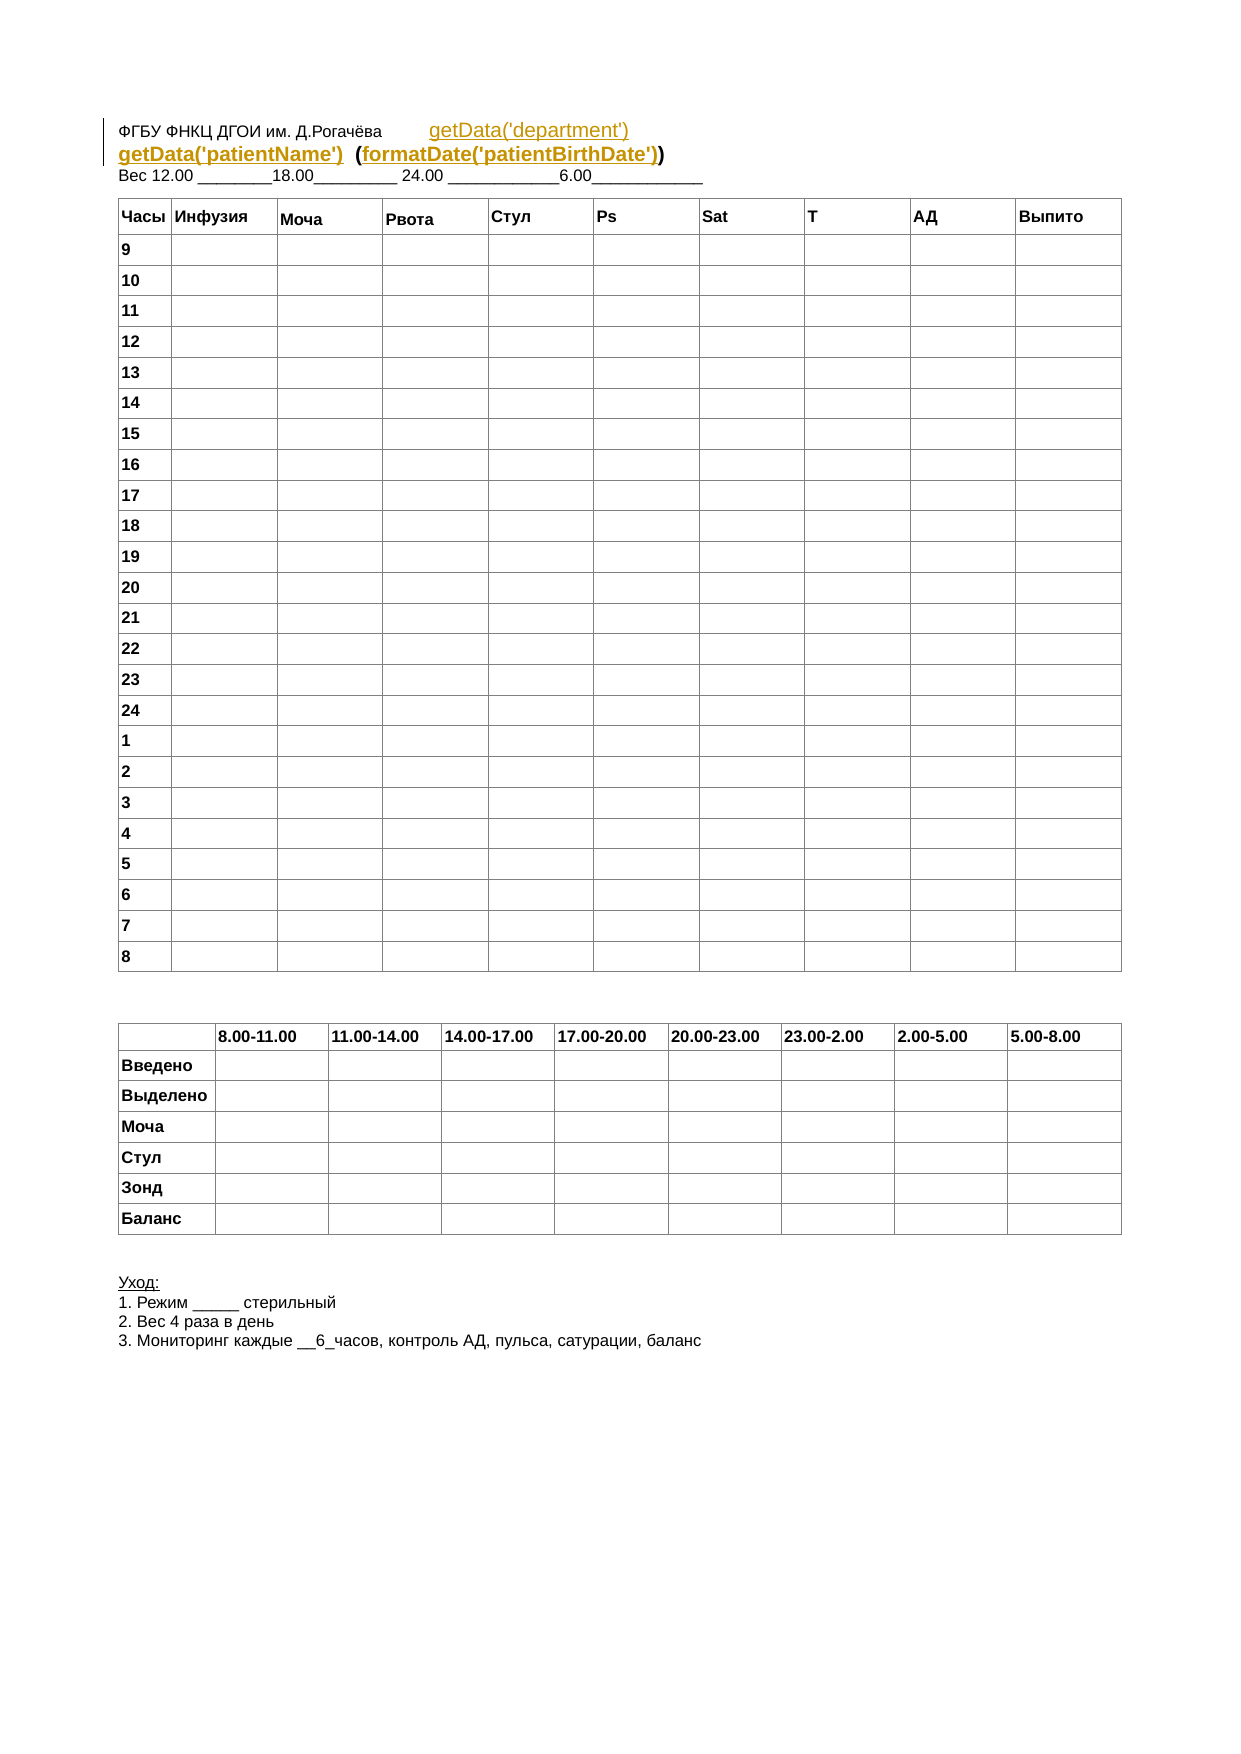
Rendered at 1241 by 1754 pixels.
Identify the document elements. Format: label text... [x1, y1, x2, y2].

table_cell [594, 296, 699, 326]
table_cell [1016, 911, 1121, 941]
table_cell [594, 327, 699, 357]
table_cell 3 [119, 788, 171, 818]
table_cell [278, 726, 382, 756]
table_cell [383, 696, 488, 725]
table_cell [172, 757, 277, 787]
table_cell [805, 665, 910, 695]
table_header 2.00-5.00 [895, 1024, 1007, 1049]
table_header 17.00-20.00 [555, 1024, 668, 1049]
table_cell [383, 542, 488, 572]
table_cell [669, 1081, 781, 1111]
table_cell [594, 389, 699, 418]
table_cell [594, 235, 699, 264]
table_cell [594, 849, 699, 879]
table_cell [911, 880, 1015, 910]
table_cell 7 [119, 911, 171, 941]
table_cell [700, 511, 804, 541]
table_cell [594, 604, 699, 633]
table_cell 16 [119, 450, 171, 479]
table_cell 10 [119, 266, 171, 295]
table_cell [278, 604, 382, 633]
table_cell [700, 726, 804, 756]
table_cell [700, 849, 804, 879]
table_cell [911, 788, 1015, 818]
table_cell [1016, 849, 1121, 879]
table_cell [172, 604, 277, 633]
table_cell [1016, 634, 1121, 664]
table_cell [278, 696, 382, 725]
table_cell [782, 1081, 894, 1111]
table_cell [278, 942, 382, 971]
table_cell [700, 911, 804, 941]
table_cell [805, 788, 910, 818]
table_cell [383, 849, 488, 879]
table_cell [911, 911, 1015, 941]
table_cell [172, 327, 277, 357]
table_cell [172, 481, 277, 510]
table_cell [489, 389, 593, 418]
table_cell [594, 511, 699, 541]
table_cell [489, 911, 593, 941]
table_header 8.00-11.00 [216, 1024, 328, 1049]
table_cell [555, 1204, 668, 1234]
table_cell [383, 419, 488, 449]
table_cell [805, 696, 910, 725]
table_cell [805, 358, 910, 387]
table_cell [700, 788, 804, 818]
table_cell [1016, 757, 1121, 787]
table_cell [1016, 296, 1121, 326]
table_cell [383, 327, 488, 357]
table_cell [278, 573, 382, 602]
table_cell [700, 266, 804, 295]
table_cell [383, 389, 488, 418]
table_cell [555, 1112, 668, 1142]
table_cell [594, 911, 699, 941]
table_cell Введено [119, 1051, 215, 1080]
table_cell [911, 511, 1015, 541]
table_cell [1016, 266, 1121, 295]
table_cell [216, 1081, 328, 1111]
table_cell [805, 327, 910, 357]
table_cell [383, 266, 488, 295]
table_cell [216, 1174, 328, 1203]
table_cell [489, 327, 593, 357]
table_cell [594, 266, 699, 295]
table_cell [172, 788, 277, 818]
table_cell [594, 819, 699, 848]
table_cell [594, 757, 699, 787]
table_cell [216, 1051, 328, 1080]
table_cell [805, 481, 910, 510]
table_cell [489, 880, 593, 910]
table_cell [805, 296, 910, 326]
table_cell [895, 1204, 1007, 1234]
table_cell 4 [119, 819, 171, 848]
table_cell [278, 880, 382, 910]
table_cell [278, 542, 382, 572]
table_cell [594, 696, 699, 725]
table_header 5.00-8.00 [1008, 1024, 1121, 1049]
table_cell [278, 235, 382, 264]
table_cell [1016, 419, 1121, 449]
table_cell [329, 1112, 441, 1142]
table_cell [278, 389, 382, 418]
table_cell [669, 1051, 781, 1080]
table_cell [594, 634, 699, 664]
table_cell [278, 757, 382, 787]
table_cell [489, 419, 593, 449]
table_cell [594, 542, 699, 572]
table_cell [383, 911, 488, 941]
table_cell [383, 481, 488, 510]
table_cell 12 [119, 327, 171, 357]
table_cell [700, 696, 804, 725]
table_cell [555, 1081, 668, 1111]
table_cell [172, 665, 277, 695]
table_cell [216, 1204, 328, 1234]
table_cell [669, 1204, 781, 1234]
table_cell [594, 358, 699, 387]
table_cell [1016, 665, 1121, 695]
table_cell [782, 1051, 894, 1080]
table_cell [172, 266, 277, 295]
table_cell [700, 358, 804, 387]
table_cell [594, 481, 699, 510]
table_cell [278, 327, 382, 357]
table_cell [594, 419, 699, 449]
table_cell [329, 1174, 441, 1203]
table_cell 23 [119, 665, 171, 695]
table_cell [1016, 358, 1121, 387]
table_cell [805, 880, 910, 910]
table_cell [911, 327, 1015, 357]
table_cell [700, 634, 804, 664]
table_cell [782, 1204, 894, 1234]
table_cell 9 [119, 235, 171, 264]
table_cell Баланс [119, 1204, 215, 1234]
table_cell [383, 450, 488, 479]
table_cell 19 [119, 542, 171, 572]
table_cell [329, 1143, 441, 1172]
table_cell [700, 942, 804, 971]
table_cell [278, 511, 382, 541]
table_cell [172, 511, 277, 541]
table_cell 20 [119, 573, 171, 602]
table_header Стул [489, 199, 593, 234]
table_cell [442, 1143, 554, 1172]
table_cell [383, 819, 488, 848]
table_cell [329, 1081, 441, 1111]
table_cell 5 [119, 849, 171, 879]
table_cell [329, 1051, 441, 1080]
table_cell [1016, 327, 1121, 357]
table_cell [805, 911, 910, 941]
table_cell [911, 757, 1015, 787]
table_cell [172, 358, 277, 387]
table_cell [669, 1143, 781, 1172]
table_cell [700, 389, 804, 418]
table_cell [1016, 788, 1121, 818]
table_cell [172, 696, 277, 725]
table_cell Выделено [119, 1081, 215, 1111]
text ФГБУ ФНКЦ ДГОИ им. Д.Рогачёва getData('department') getData('patientName') (formatDate('patientBirthDate')) Вес 12.00 ________18.00_________ 24.00 ____________6.00____________ [118, 118, 1122, 185]
table_cell 14 [119, 389, 171, 418]
table_cell [278, 358, 382, 387]
table_cell [805, 266, 910, 295]
table_cell 8 [119, 942, 171, 971]
table_cell [489, 573, 593, 602]
table_cell [1008, 1143, 1121, 1172]
table_cell [911, 481, 1015, 510]
table_cell [895, 1143, 1007, 1172]
table_cell Стул [119, 1143, 215, 1172]
table_cell [911, 573, 1015, 602]
table_cell [805, 634, 910, 664]
table_header АД [911, 199, 1015, 234]
table_cell [172, 726, 277, 756]
table_cell [172, 419, 277, 449]
table_cell [278, 450, 382, 479]
table_cell [805, 819, 910, 848]
table_cell 6 [119, 880, 171, 910]
table_cell [383, 358, 488, 387]
table_header Sat [700, 199, 804, 234]
table_header 11.00-14.00 [329, 1024, 441, 1049]
table_cell [383, 788, 488, 818]
table_cell [594, 573, 699, 602]
table_cell [805, 450, 910, 479]
table_cell [489, 788, 593, 818]
table_cell 15 [119, 419, 171, 449]
table_cell [594, 450, 699, 479]
table_cell [911, 634, 1015, 664]
table_cell [700, 327, 804, 357]
table_cell [700, 419, 804, 449]
table_cell [594, 788, 699, 818]
table_cell [442, 1051, 554, 1080]
table_cell 21 [119, 604, 171, 633]
table_cell [442, 1174, 554, 1203]
table_cell [489, 450, 593, 479]
table_cell [172, 296, 277, 326]
table_cell [278, 419, 382, 449]
table_header [119, 1024, 215, 1049]
table_cell [172, 911, 277, 941]
table_cell [489, 696, 593, 725]
table_cell [594, 880, 699, 910]
table_cell [172, 542, 277, 572]
table_cell [555, 1174, 668, 1203]
table_cell [489, 511, 593, 541]
table_cell [489, 665, 593, 695]
table_cell [1016, 696, 1121, 725]
table_cell [805, 389, 910, 418]
table_cell [805, 849, 910, 879]
table_cell [278, 788, 382, 818]
table_cell [1016, 819, 1121, 848]
table_cell [383, 573, 488, 602]
table_cell [489, 757, 593, 787]
table_cell 22 [119, 634, 171, 664]
table_cell [216, 1143, 328, 1172]
table_cell [172, 849, 277, 879]
table_cell [911, 235, 1015, 264]
table_cell [1008, 1174, 1121, 1203]
table_cell [489, 942, 593, 971]
table_cell [911, 726, 1015, 756]
table_cell [172, 942, 277, 971]
table_cell 11 [119, 296, 171, 326]
table_cell [1016, 542, 1121, 572]
table_cell [278, 296, 382, 326]
table_cell [700, 296, 804, 326]
table_cell [700, 235, 804, 264]
table_cell [911, 696, 1015, 725]
table_cell 17 [119, 481, 171, 510]
table_cell [383, 511, 488, 541]
table_header Моча [278, 199, 382, 234]
table_cell [278, 849, 382, 879]
table_cell [805, 235, 910, 264]
table_cell [216, 1112, 328, 1142]
table_cell [172, 235, 277, 264]
table_header Рвота [383, 199, 488, 234]
table_cell [555, 1143, 668, 1172]
table_cell [1016, 389, 1121, 418]
table_cell [782, 1143, 894, 1172]
table_cell [383, 726, 488, 756]
table_cell [1016, 481, 1121, 510]
table_cell [805, 757, 910, 787]
table_cell [700, 450, 804, 479]
table_header Ps [594, 199, 699, 234]
table_cell [1016, 511, 1121, 541]
table_cell Зонд [119, 1174, 215, 1203]
table_cell [911, 665, 1015, 695]
table_cell [911, 266, 1015, 295]
table_cell [700, 604, 804, 633]
table_cell [1016, 450, 1121, 479]
table_cell [383, 880, 488, 910]
table_cell [442, 1204, 554, 1234]
table_cell [172, 634, 277, 664]
table_cell [489, 634, 593, 664]
table_cell [489, 819, 593, 848]
table_cell [1016, 880, 1121, 910]
table_cell [383, 235, 488, 264]
table_cell [700, 757, 804, 787]
table_cell [172, 389, 277, 418]
table_cell [1016, 726, 1121, 756]
table_cell [278, 266, 382, 295]
table_header 23.00-2.00 [782, 1024, 894, 1049]
table_cell [700, 665, 804, 695]
table_cell [1008, 1081, 1121, 1111]
table_cell [489, 604, 593, 633]
table_cell [1008, 1204, 1121, 1234]
table_cell [278, 819, 382, 848]
table_cell [700, 819, 804, 848]
table_cell [489, 726, 593, 756]
table_cell 18 [119, 511, 171, 541]
table_cell [805, 726, 910, 756]
table_cell [1016, 604, 1121, 633]
table_cell [442, 1112, 554, 1142]
table_cell [383, 634, 488, 664]
table_cell [172, 573, 277, 602]
table_cell Моча [119, 1112, 215, 1142]
table_cell [383, 942, 488, 971]
table_cell [669, 1174, 781, 1203]
table_cell [383, 665, 488, 695]
table_cell [278, 911, 382, 941]
table_cell [805, 604, 910, 633]
table_cell 2 [119, 757, 171, 787]
table_cell [700, 542, 804, 572]
table_cell [278, 665, 382, 695]
table_cell [383, 604, 488, 633]
table_cell [383, 296, 488, 326]
table_cell [1016, 235, 1121, 264]
table_cell [172, 880, 277, 910]
table_cell [911, 942, 1015, 971]
table_cell [442, 1081, 554, 1111]
table_cell [782, 1174, 894, 1203]
table_cell [895, 1112, 1007, 1142]
table_header 14.00-17.00 [442, 1024, 554, 1049]
table_cell [895, 1081, 1007, 1111]
table_header Часы [119, 199, 171, 234]
table_cell [911, 450, 1015, 479]
table_cell [329, 1204, 441, 1234]
table_header Инфузия [172, 199, 277, 234]
table_cell [805, 573, 910, 602]
table_cell [172, 819, 277, 848]
table_cell [489, 296, 593, 326]
table_cell [489, 542, 593, 572]
table_cell [489, 266, 593, 295]
table_cell [895, 1174, 1007, 1203]
table_cell [911, 604, 1015, 633]
table_cell [911, 296, 1015, 326]
table_cell [555, 1051, 668, 1080]
table_cell [911, 542, 1015, 572]
table_cell 24 [119, 696, 171, 725]
table_cell [895, 1051, 1007, 1080]
table_cell [278, 634, 382, 664]
table_cell [594, 726, 699, 756]
table_header T [805, 199, 910, 234]
table_cell [782, 1112, 894, 1142]
table_cell [700, 573, 804, 602]
table_cell [1016, 942, 1121, 971]
table_header 20.00-23.00 [669, 1024, 781, 1049]
table_cell [911, 419, 1015, 449]
table_header Выпито [1016, 199, 1121, 234]
table_cell [1008, 1112, 1121, 1142]
table_cell [911, 849, 1015, 879]
table_cell [383, 757, 488, 787]
table_cell [1008, 1051, 1121, 1080]
table_cell 1 [119, 726, 171, 756]
table_cell [594, 665, 699, 695]
text Уход: 1. Режим _____ стерильный 2. Вес 4 раза в день 3. Мониторинг каждые __6_часов, контроль АД, пульса, сатурации, баланс [118, 1235, 1122, 1350]
table_cell [700, 481, 804, 510]
table_cell [489, 849, 593, 879]
table_cell 13 [119, 358, 171, 387]
table_cell [805, 511, 910, 541]
table_cell [911, 819, 1015, 848]
table_cell [911, 389, 1015, 418]
table_cell [172, 450, 277, 479]
table_cell [700, 880, 804, 910]
table_cell [805, 419, 910, 449]
table_cell [489, 481, 593, 510]
table_cell [805, 942, 910, 971]
table_cell [594, 942, 699, 971]
table_cell [911, 358, 1015, 387]
table_cell [489, 358, 593, 387]
table_cell [805, 542, 910, 572]
table_cell [1016, 573, 1121, 602]
table_cell [669, 1112, 781, 1142]
table_cell [489, 235, 593, 264]
table_cell [278, 481, 382, 510]
